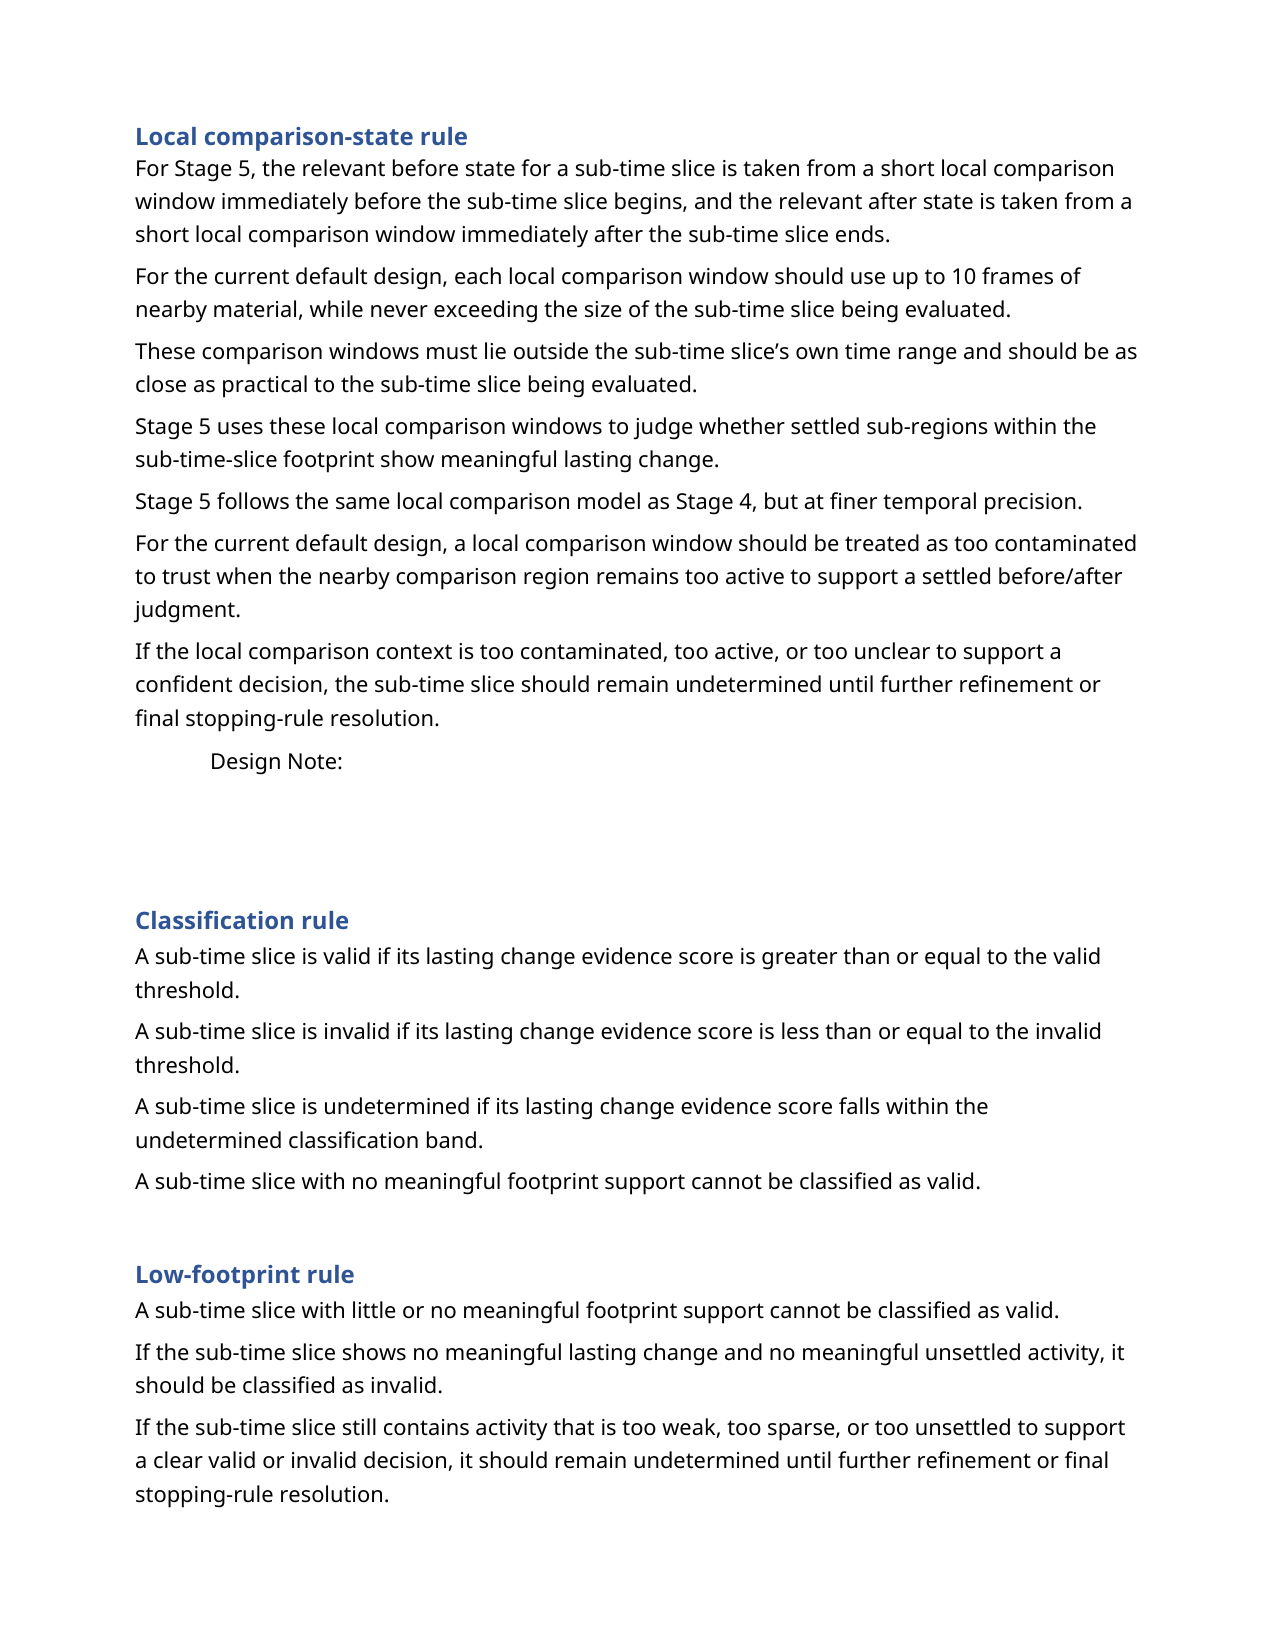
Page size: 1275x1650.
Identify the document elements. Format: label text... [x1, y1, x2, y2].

text For Stage 5, the relevant before state for a sub-time slice is taken from a short local comparison window immediately before the sub-time slice begins, and the relevant after state is taken from a short local comparison window immediately after the sub-time slice ends. [135, 153, 1140, 249]
text If the sub-time slice still contains activity that is too weak, too sparse, or too unsettled to support a clear valid or invalid decision, it should remain undetermined until further refinement or final stopping-rule resolution. [135, 1412, 1140, 1508]
text Design Note: Stage 3 performs coarse whole-union screening, while Stage 4 and Stage 5 perform local slice-level and sub-time-slice-level comparison. The slice-level stages therefore use nearby local comparison windows rather than broad union-level quiet-region windows. [210, 744, 1140, 883]
text For the current default design, each local comparison window should use up to 10 frames of nearby material, while never exceeding the size of the sub-time slice being evaluated. [135, 261, 1140, 324]
text If the sub-time slice shows no meaningful lasting change and no meaningful unsettled activity, it should be classified as invalid. [135, 1337, 1140, 1400]
text A sub-time slice with little or no meaningful footprint support cannot be classified as valid. [135, 1295, 1140, 1325]
text A sub-time slice is valid if its lasting change evidence score is greater than or equal to the valid threshold. [135, 941, 1140, 1004]
text If the local comparison context is too contaminated, too active, or too unclear to support a confident decision, the sub-time slice should remain undetermined until further refinement or final stopping-rule resolution. [135, 636, 1140, 732]
text A sub-time slice is undetermined if its lasting change evidence score falls within the undetermined classification band. [135, 1091, 1140, 1154]
subtitle Low-footprint rule [135, 1258, 1140, 1291]
subtitle Classification rule [135, 904, 1140, 936]
text Local comparison-state rule [135, 120, 1140, 153]
text Stage 5 follows the same local comparison model as Stage 4, but at finer temporal precision. [135, 486, 1140, 516]
text For the current default design, a local comparison window should be treated as too contaminated to trust when the nearby comparison region remains too active to support a settled before/after judgment. [135, 528, 1140, 624]
text A sub-time slice is invalid if its lasting change evidence score is less than or equal to the invalid threshold. [135, 1016, 1140, 1079]
text Stage 5 uses these local comparison windows to judge whether settled sub-regions within the sub-time-slice footprint show meaningful lasting change. [135, 411, 1140, 474]
text A sub-time slice with no meaningful footprint support cannot be classified as valid. [135, 1166, 1140, 1196]
text These comparison windows must lie outside the sub-time slice’s own time range and should be as close as practical to the sub-time slice being evaluated. [135, 336, 1140, 399]
